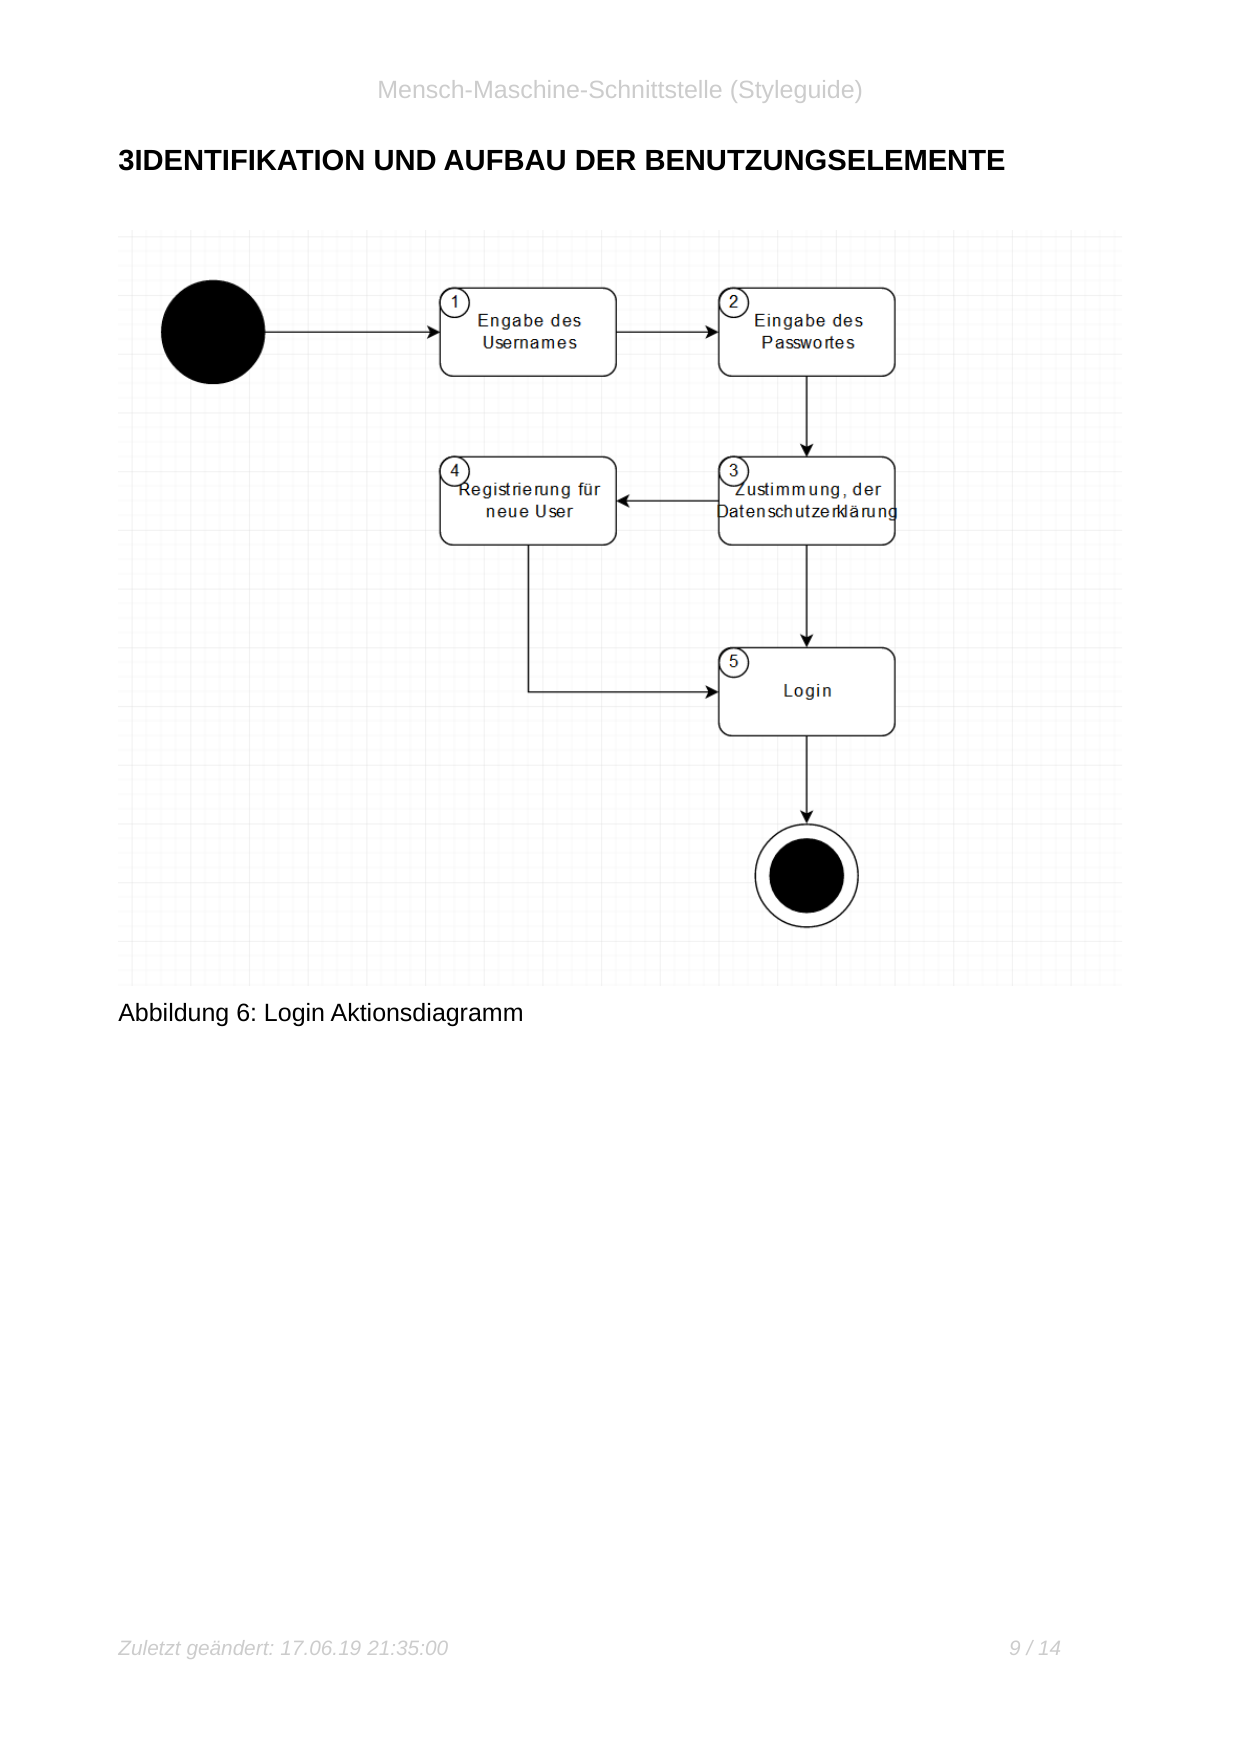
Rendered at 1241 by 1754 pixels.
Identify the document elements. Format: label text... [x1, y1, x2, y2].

text Abbildung 6: Login Aktionsdiagramm [118, 998, 1122, 1026]
subtitle Identifikation und Aufbau der Benutzungselemente [118, 143, 1122, 177]
